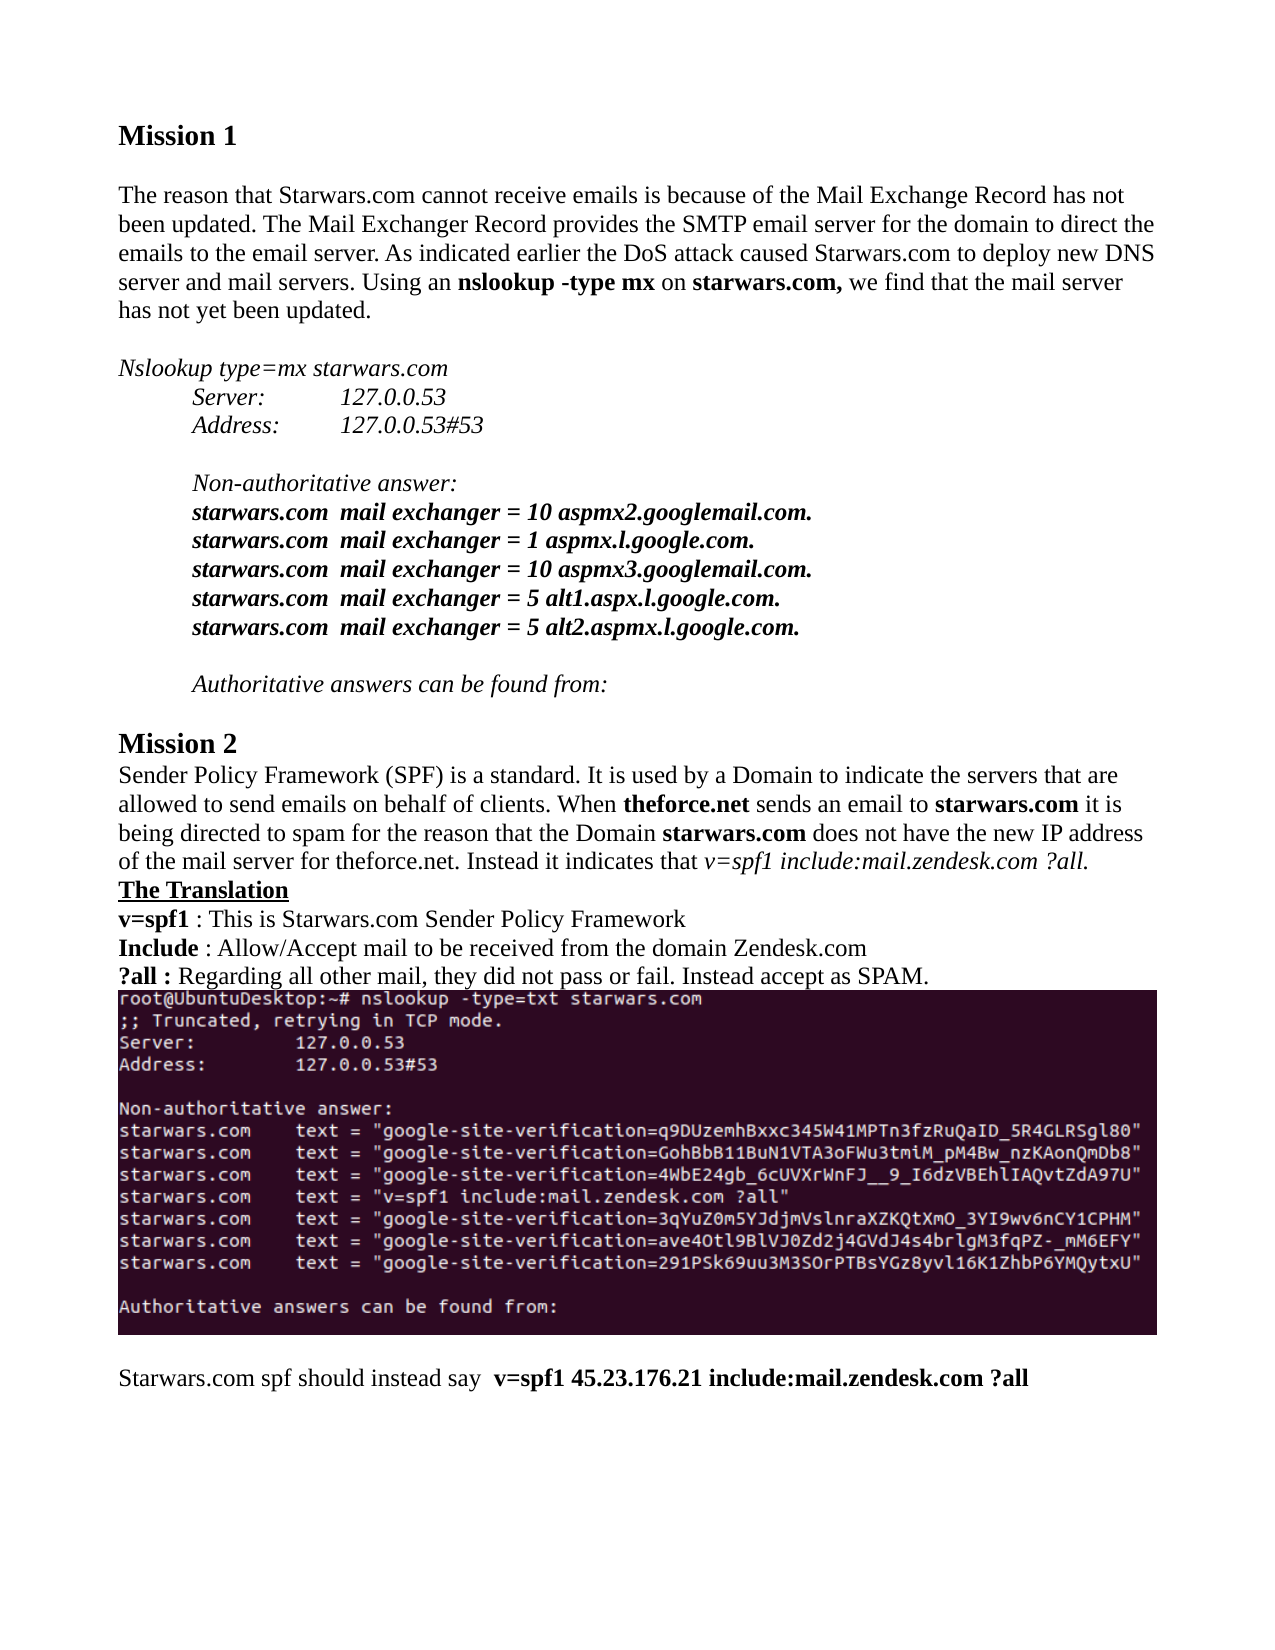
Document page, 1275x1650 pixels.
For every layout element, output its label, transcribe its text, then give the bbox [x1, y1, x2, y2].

text Non-authoritative answer: [118, 468, 1157, 497]
text Include : Allow/Accept mail to be received from the domain Zendesk.com [118, 933, 1157, 961]
text ?all : Regarding all other mail, they did not pass or fail. Instead accept as SPAM. [118, 961, 1157, 990]
text starwars.com mail exchanger = 5 alt1.aspx.l.google.com. [118, 583, 1157, 612]
text Sender Policy Framework (SPF) is a standard. It is used by a Domain to indicate the servers that are allowed to send emails on behalf of clients. When theforce.net sends an email to starwars.com it is being directed to spam for the reason that the Domain starwars.com does not have the new IP address of the mail server for theforce.net. Instead it indicates that v=spf1 include:mail.zendesk.com ?all. The Translation v=spf1 : This is Starwars.com Sender Policy Framework [118, 760, 1157, 933]
text Mission 2 [118, 698, 1157, 760]
text starwars.com mail exchanger = 10 aspmx2.googlemail.com. [118, 497, 1157, 525]
text Authoritative answers can be found from: [118, 669, 1157, 698]
text Nslookup type=mx starwars.com Server: 127.0.0.53 [118, 353, 1157, 410]
text Mission 1 The reason that Starwars.com cannot receive emails is because of the Mail Exchange Record has not been updated. The Mail Exchanger Record provides the SMTP email server for the domain to direct the emails to the email server. As indicated earlier the DoS attack caused Starwars.com to deploy new DNS server and mail servers. Using an nslookup -type mx on starwars.com, we find that the mail server has not yet been updated. [118, 118, 1157, 324]
text Address: 127.0.0.53#53 [118, 410, 1157, 439]
text starwars.com mail exchanger = 1 aspmx.l.google.com. [118, 525, 1157, 554]
picture [118, 990, 1157, 1335]
text starwars.com mail exchanger = 10 aspmx3.googlemail.com. [118, 554, 1157, 583]
text starwars.com mail exchanger = 5 alt2.aspmx.l.google.com. [118, 612, 1157, 640]
text Starwars.com spf should instead say v=spf1 45.23.176.21 include:mail.zendesk.com ?all [118, 1335, 1157, 1392]
